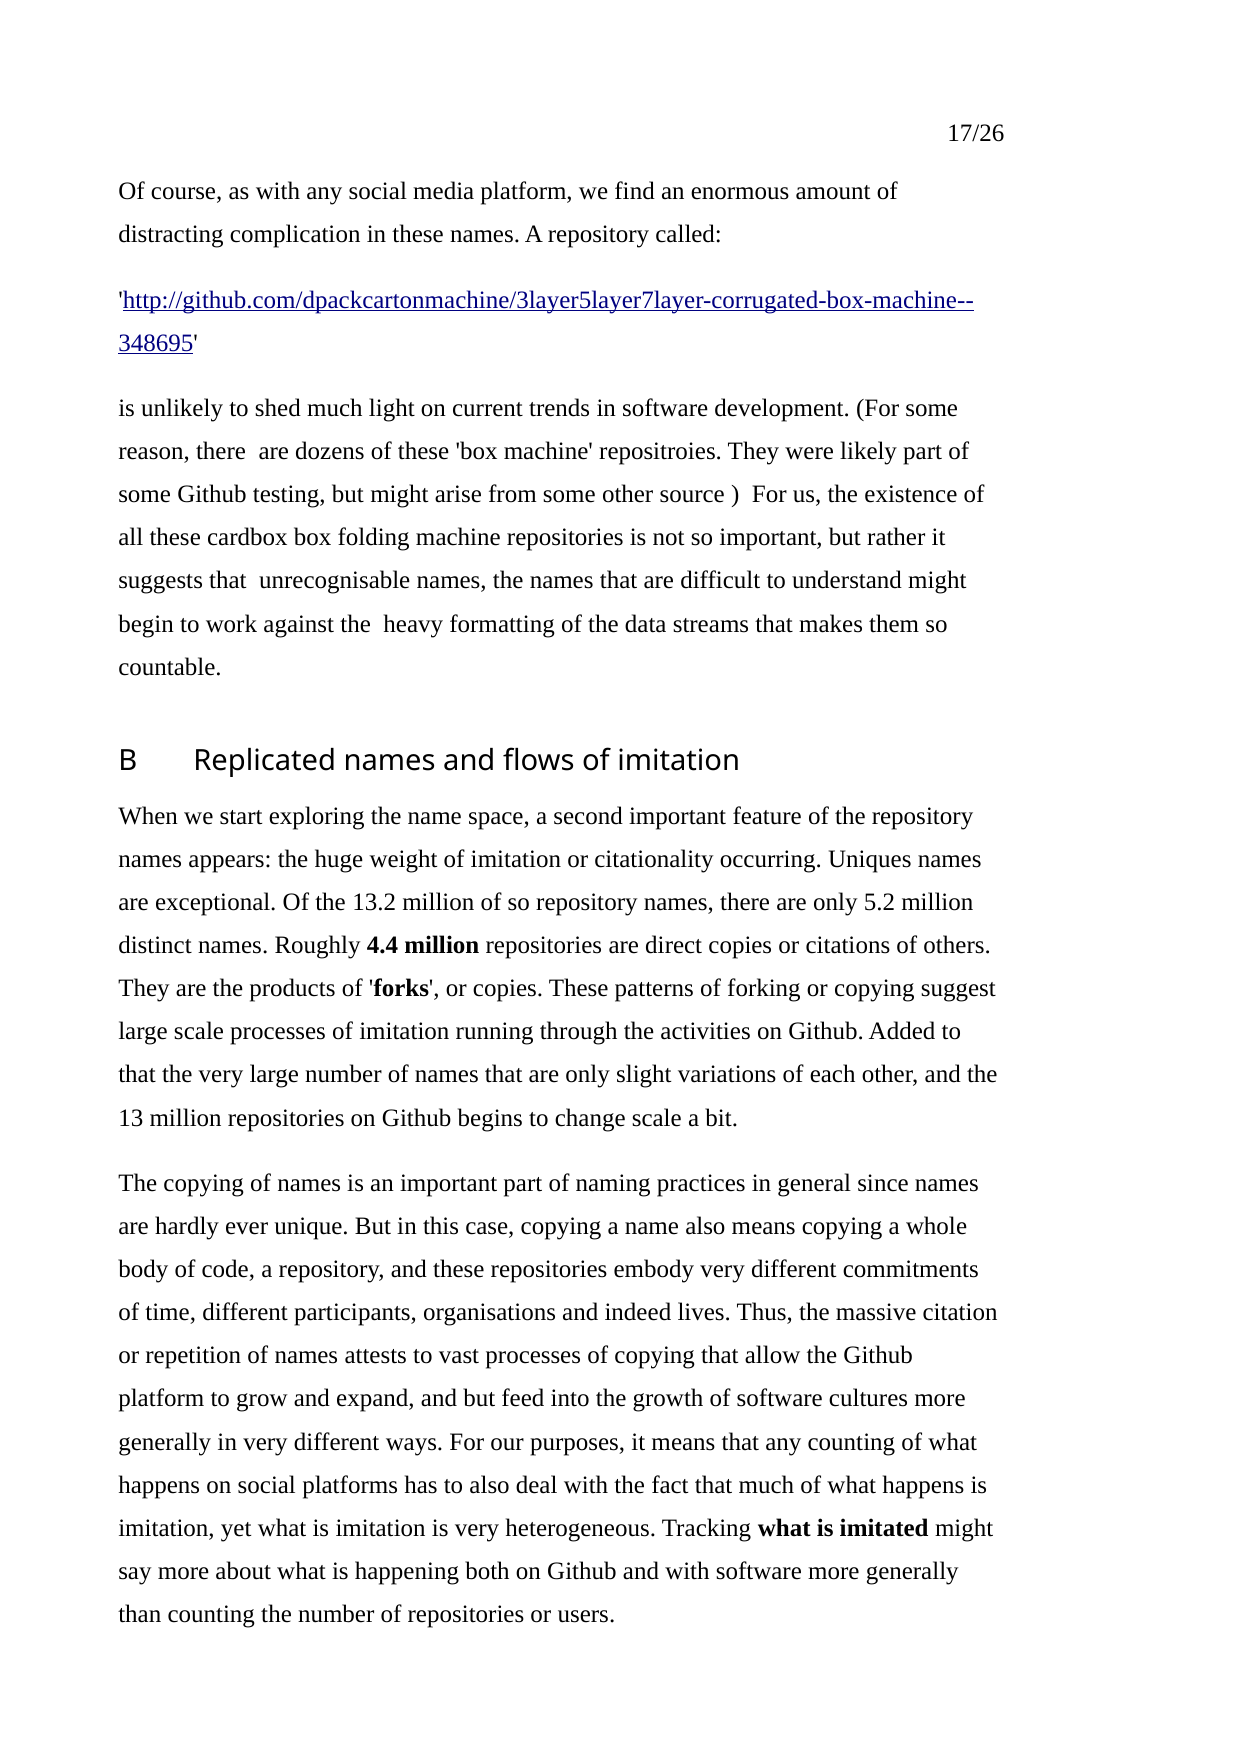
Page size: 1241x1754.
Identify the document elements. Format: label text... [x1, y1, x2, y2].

text When we start exploring the name space, a second important feature of the repository names appears: the huge weight of imitation or citationality occurring. Uniques names are exceptional. Of the 13.2 million of so repository names, there are only 5.2 million distinct names. Roughly 4.4 million repositories are direct copies or citations of others. They are the products of 'forks', or copies. These patterns of forking or copying suggest large scale processes of imitation running through the activities on Github. Added to that the very large number of names that are only slight variations of each other, and the 13 million repositories on Github begins to change scale a bit. [118, 801, 1004, 1131]
text The copying of names is an important part of naming practices in general since names are hardly ever unique. But in this case, copying a name also means copying a whole body of code, a repository, and these repositories embody very different commitments of time, different participants, organisations and indeed lives. Thus, the massive citation or repetition of names attests to vast processes of copying that allow the Github platform to grow and expand, and but feed into the growth of software cultures more generally in very different ways. For our purposes, it means that any counting of what happens on social platforms has to also deal with the fact that much of what happens is imitation, yet what is imitation is very heterogeneous. Tracking what is imitated might say more about what is happening both on Github and with software more generally than counting the number of repositories or users. [118, 1168, 1004, 1628]
subtitle Replicated names and flows of imitation [118, 739, 1004, 779]
text is unlikely to shed much light on current trends in software development. (For some reason, there are dozens of these 'box machine' repositroies. They were likely part of some Github testing, but might arise from some other source ) For us, the existence of all these cardbox box folding machine repositories is not so important, but rather it suggests that unrecognisable names, the names that are difficult to understand might begin to work against the heavy formatting of the data streams that makes them so countable. [118, 393, 1004, 681]
text Of course, as with any social media platform, we find an enormous amount of distracting complication in these names. A repository called: [118, 176, 1004, 248]
text 'http://github.com/dpackcartonmachine/3layer5layer7layer-corrugated-box-machine--348695' [118, 285, 1004, 357]
